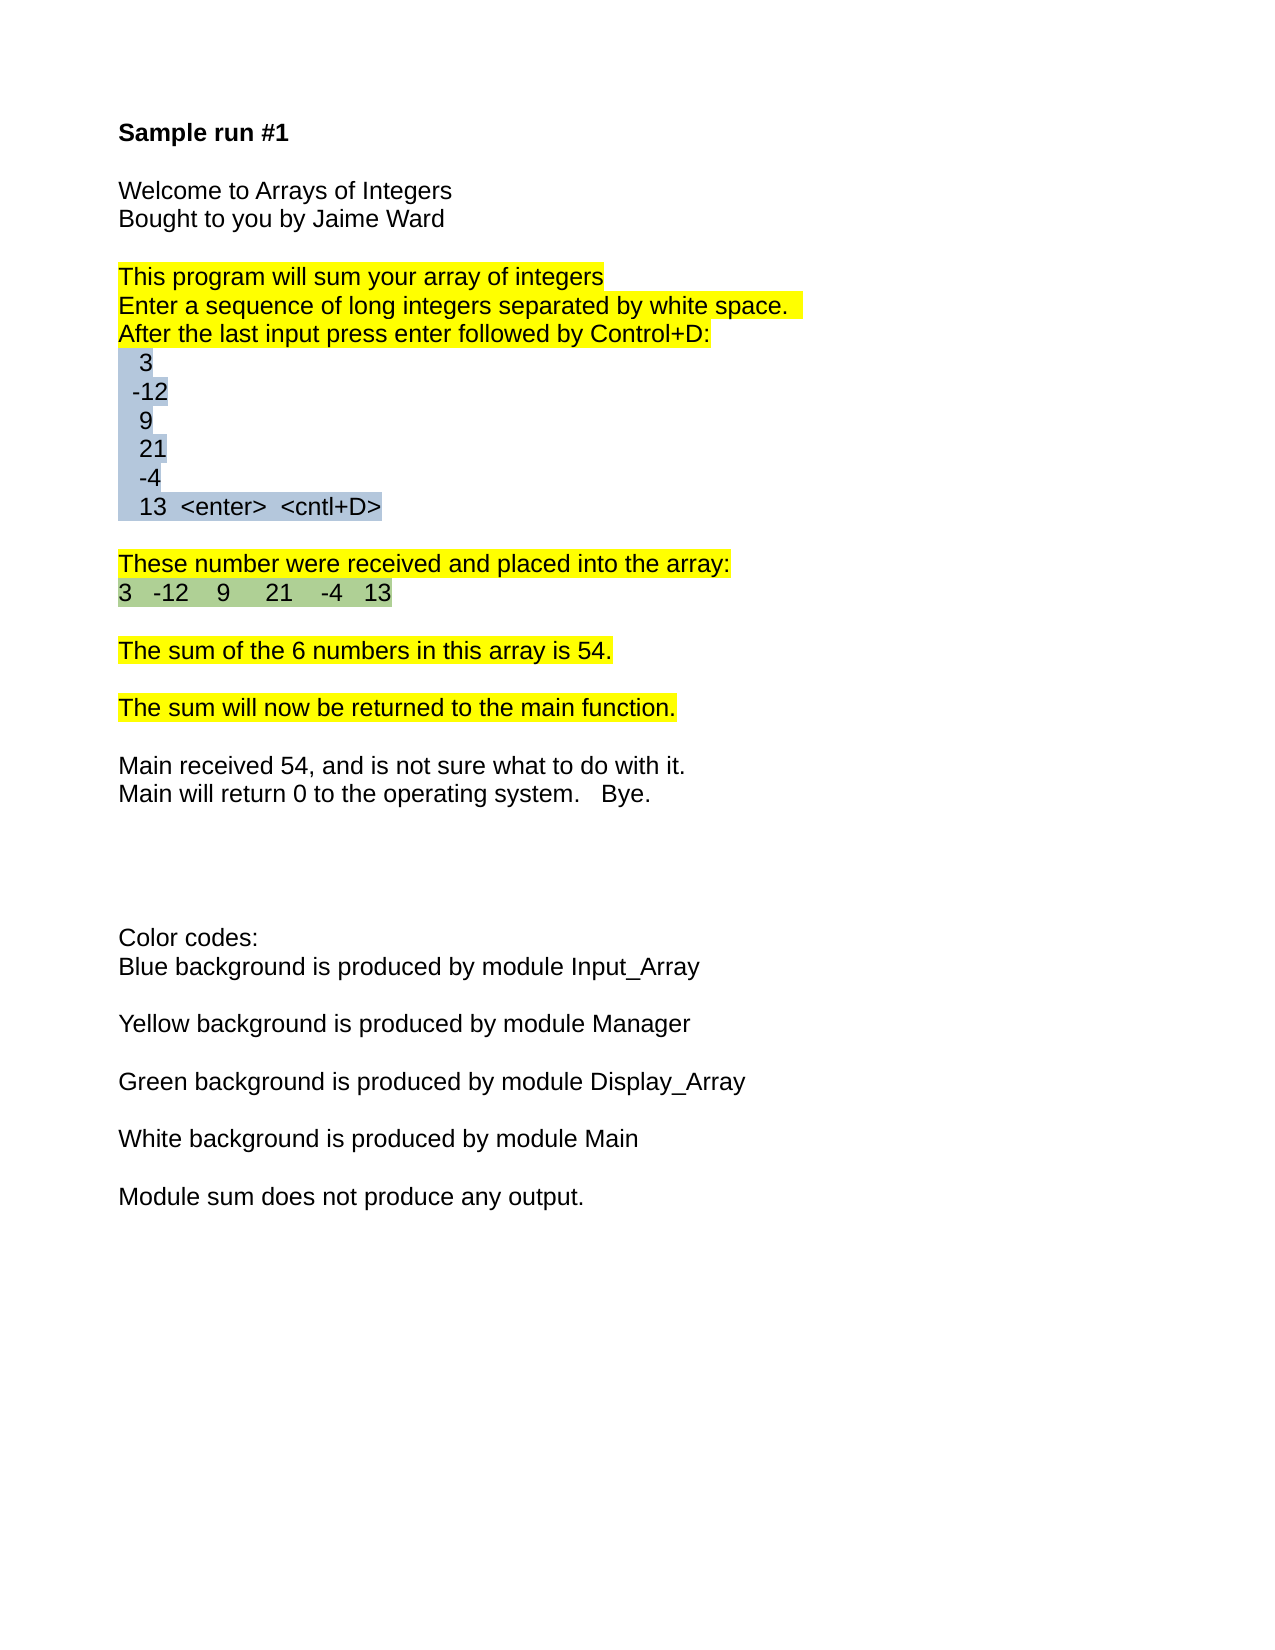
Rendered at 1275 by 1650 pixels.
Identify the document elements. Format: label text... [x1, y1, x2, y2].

text -12 [118, 377, 1157, 406]
text This program will sum your array of integers [118, 262, 1157, 291]
text Yellow background is produced by module Manager [118, 1009, 1157, 1038]
text Color codes: [118, 923, 1157, 952]
text Main received 54, and is not sure what to do with it. [118, 751, 1157, 779]
text 9 [118, 406, 1157, 434]
text Module sum does not produce any output. [118, 1182, 1157, 1211]
text Main will return 0 to the operating system. Bye. [118, 779, 1157, 808]
text Bought to you by Jaime Ward [118, 204, 1157, 233]
text These number were received and placed into the array: [118, 549, 1157, 578]
text 21 [118, 434, 1157, 463]
text 3 [118, 348, 1157, 377]
text -4 [118, 463, 1157, 492]
text White background is produced by module Main [118, 1124, 1157, 1153]
text Blue background is produced by module Input_Array [118, 952, 1157, 981]
text Sample run #1 [118, 118, 1157, 147]
text The sum of the 6 numbers in this array is 54. [118, 636, 1157, 664]
text The sum will now be returned to the main function. [118, 693, 1157, 722]
text Welcome to Arrays of Integers [118, 176, 1157, 204]
text 3 -12 9 21 -4 13 [118, 578, 1157, 607]
text After the last input press enter followed by Control+D: [118, 319, 1157, 348]
text Enter a sequence of long integers separated by white space. [118, 291, 1157, 319]
text Green background is produced by module Display_Array [118, 1067, 1157, 1096]
text 13 <enter> <cntl+D> [118, 492, 1157, 521]
